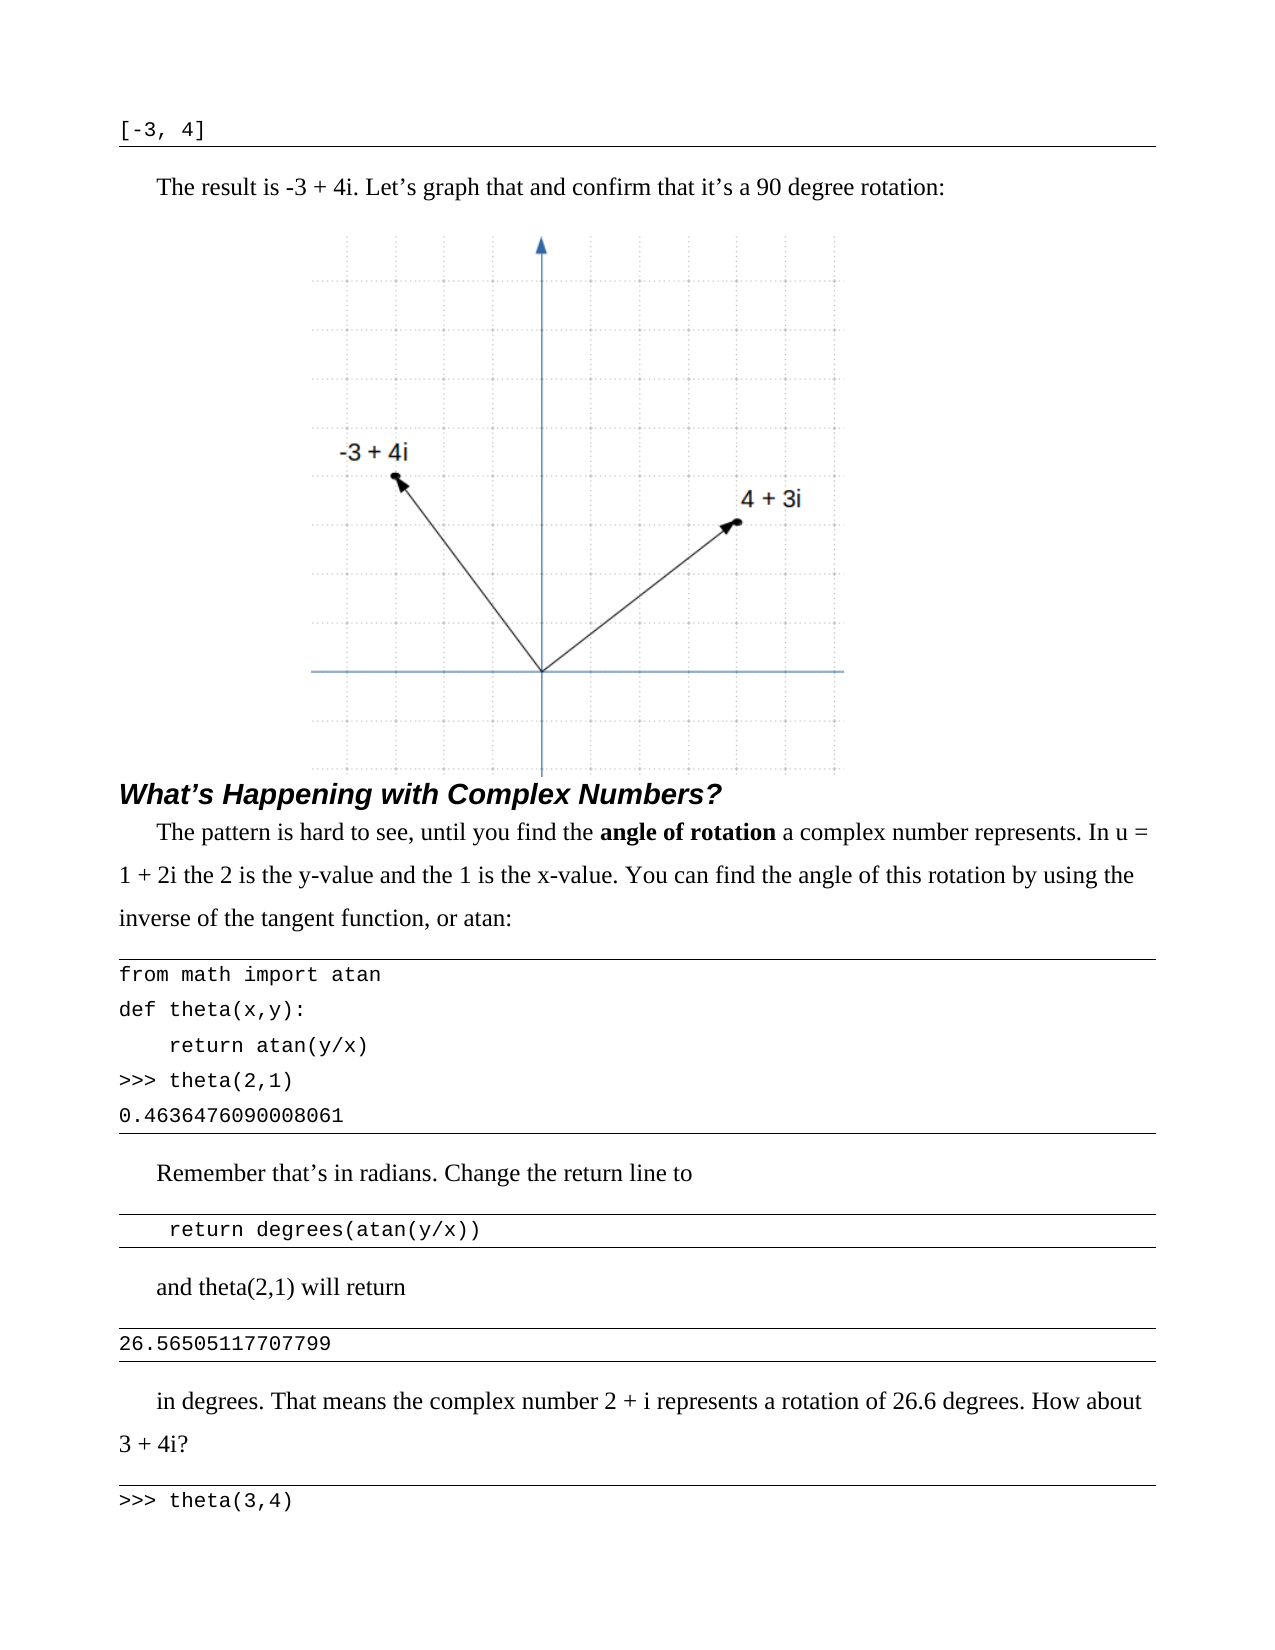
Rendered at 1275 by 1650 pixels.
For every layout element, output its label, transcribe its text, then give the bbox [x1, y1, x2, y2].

text The pattern is hard to see, until you find the angle of rotation a complex number represents. In u = 1 + 2i the 2 is the y-value and the 1 is the x-value. You can find the angle of this rotation by using the inverse of the tangent function, or atan: [118, 817, 1156, 932]
text [-3, 4] [118, 118, 1156, 147]
text 26.56505117707799 [118, 1329, 1156, 1362]
text The result is -3 + 4i. Let’s graph that and confirm that it’s a 90 degree rotation: [118, 172, 1156, 200]
text from math import atan [118, 960, 1156, 987]
picture [311, 235, 845, 777]
text return degrees(atan(y/x)) [118, 1215, 1156, 1248]
text def theta(x,y): [118, 999, 1156, 1023]
text return atan(y/x) [118, 1034, 1156, 1058]
text in degrees. That means the complex number 2 + i represents a rotation of 26.6 degrees. How about 3 + 4i? [118, 1386, 1156, 1458]
text and theta(2,1) will return [118, 1272, 1156, 1301]
text >>> theta(2,1) [118, 1070, 1156, 1094]
subtitle What’s Happening with Complex Numbers? [118, 240, 1156, 810]
text Remember that’s in radians. Change the return line to [118, 1158, 1156, 1187]
text 0.4636476090008061 [118, 1105, 1156, 1134]
text >>> theta(3,4) [118, 1486, 1156, 1514]
